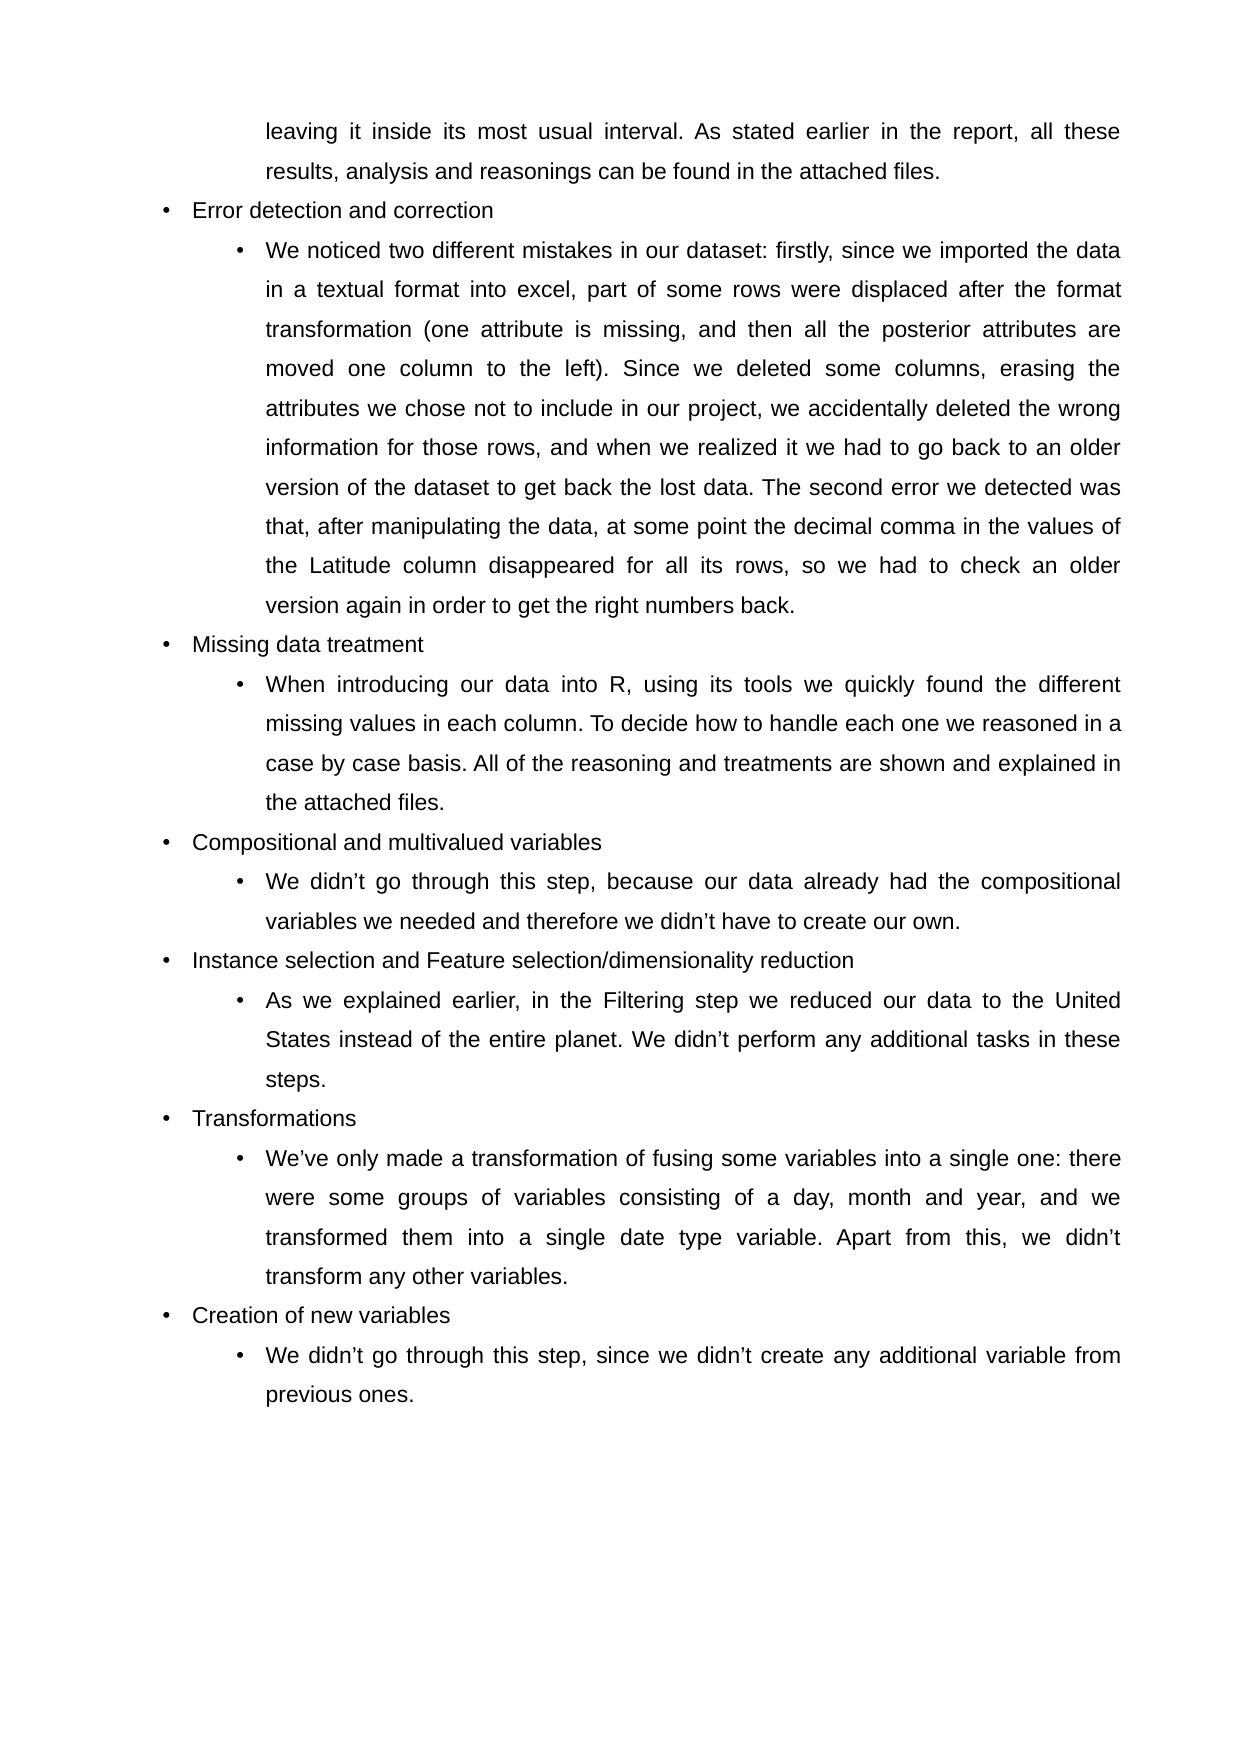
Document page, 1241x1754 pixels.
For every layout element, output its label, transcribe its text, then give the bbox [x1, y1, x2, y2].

list When introducing our data into R, using its tools we quickly found the different missing values in each column. To decide how to handle each one we reasoned in a case by case basis. All of the reasoning and treatments are shown and explained in the attached files. [236, 671, 1122, 816]
list Creation of new variables [162, 1302, 1122, 1329]
list Missing data treatment [162, 631, 1122, 658]
list Compositional and multivalued variables [162, 829, 1122, 855]
list leaving it inside its most usual interval. As stated earlier in the report, all these results, analysis and reasonings can be found in the attached files. [236, 118, 1122, 184]
list We’ve only made a transformation of fusing some variables into a single one: there were some groups of variables consisting of a day, month and year, and we transformed them into a single date type variable. Apart from this, we didn’t transform any other variables. [236, 1144, 1122, 1289]
list Transformations [162, 1105, 1122, 1131]
list Error detection and correction [162, 197, 1122, 223]
list We didn’t go through this step, since we didn’t create any additional variable from previous ones. [236, 1342, 1122, 1408]
list We noticed two different mistakes in our dataset: firstly, since we imported the data in a textual format into excel, part of some rows were displaced after the format transformation (one attribute is missing, and then all the posterior attributes are moved one column to the left). Since we deleted some columns, erasing the attributes we chose not to include in our project, we accidentally deleted the wrong information for those rows, and when we realized it we had to go back to an older version of the dataset to get back the lost data. The second error we detected was that, after manipulating the data, at some point the decimal comma in the values of the Latitude column disappeared for all its rows, so we had to check an older version again in order to get the right numbers back. [236, 237, 1122, 618]
list As we explained earlier, in the Filtering step we reduced our data to the United States instead of the entire planet. We didn’t perform any additional tasks in these steps. [236, 987, 1122, 1092]
list We didn’t go through this step, because our data already had the compositional variables we needed and therefore we didn’t have to create our own. [236, 868, 1122, 934]
list Instance selection and Feature selection/dimensionality reduction [162, 947, 1122, 973]
